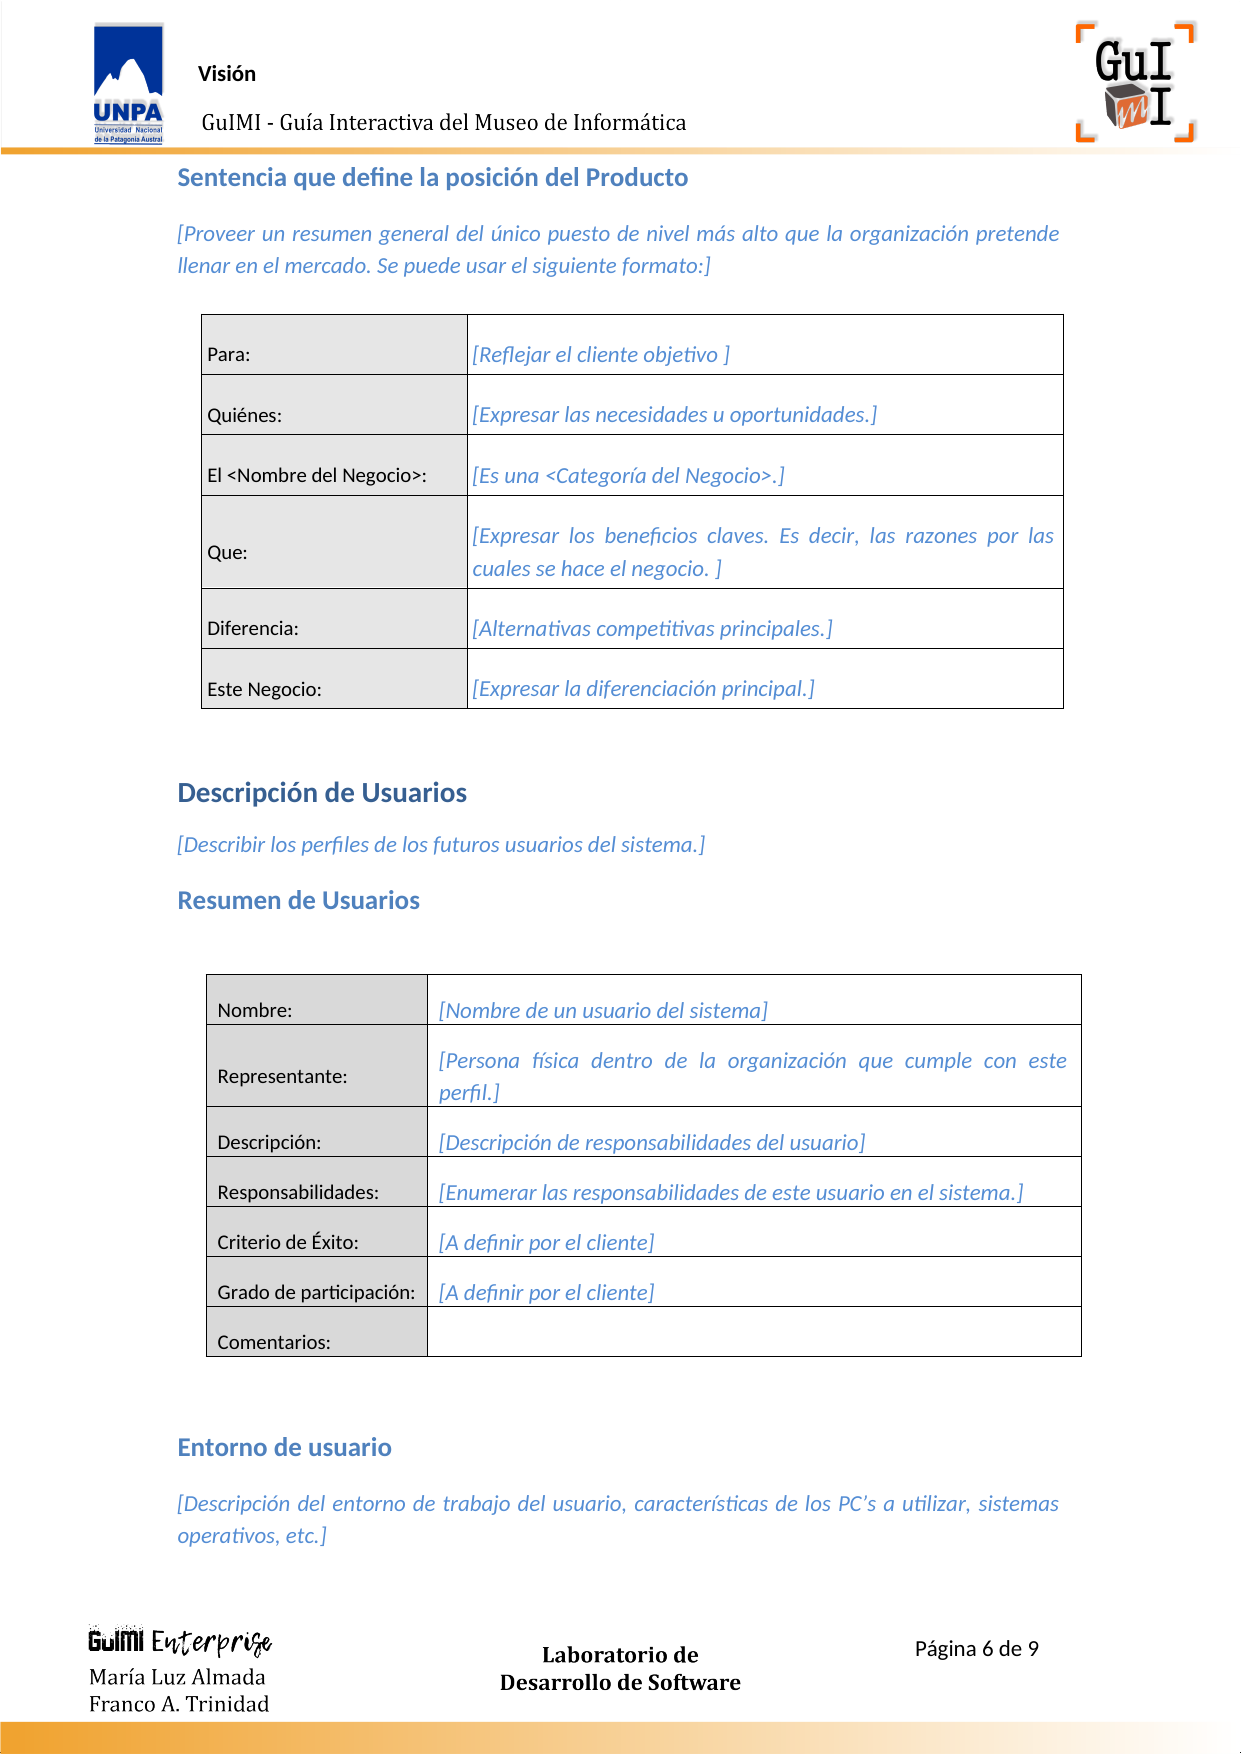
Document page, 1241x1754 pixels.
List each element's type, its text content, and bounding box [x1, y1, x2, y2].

text [Descripción del entorno de trabajo del usuario, características de los PC’s a utilizar, sistemas operativos, etc.] [177, 1489, 1063, 1549]
table_cell [Expresar los beneficios claves. Es decir, las razones por las cuales se hace el negocio. ] [468, 496, 1063, 587]
table_header [Reflejar el cliente objetivo ] [468, 315, 1063, 374]
table_cell [Persona física dentro de la organización que cumple con este perfil.] [428, 1025, 1081, 1106]
table_header [Nombre de un usuario del sistema] [428, 975, 1081, 1024]
table_cell [Enumerar las responsabilidades de este usuario en el sistema.] [428, 1157, 1081, 1206]
table_cell Descripción: [207, 1107, 427, 1156]
table_cell [Alternativas competitivas principales.] [468, 589, 1063, 648]
table_cell Este Negocio: [202, 649, 467, 708]
picture [0, 1613, 1241, 1754]
table_cell Responsabilidades: [207, 1157, 427, 1206]
subtitle Sentencia que define la posición del Producto [177, 160, 1063, 193]
table_cell Representante: [207, 1025, 427, 1106]
subtitle Entorno de usuario [177, 1431, 1063, 1464]
table_cell [Es una <Categoría del Negocio>.] [468, 435, 1063, 495]
table_cell Que: [202, 496, 467, 587]
table_cell [428, 1307, 1081, 1356]
text [Proveer un resumen general del único puesto de nivel más alto que la organización pretende llenar en el mercado. Se puede usar el siguiente formato:] [177, 219, 1063, 279]
table_cell Grado de participación: [207, 1257, 427, 1306]
text [Describir los perfiles de los futuros usuarios del sistema.] [177, 830, 1063, 858]
subtitle Descripción de Usuarios [177, 774, 1063, 809]
table_cell El <Nombre del Negocio>: [202, 435, 467, 495]
table_cell [A definir por el cliente] [428, 1257, 1081, 1306]
table_cell [Expresar la diferenciación principal.] [468, 649, 1063, 708]
table_cell Diferencia: [202, 589, 467, 648]
table_cell Criterio de Éxito: [207, 1207, 427, 1256]
table_header Nombre: [207, 975, 427, 1024]
table_cell [A definir por el cliente] [428, 1207, 1081, 1256]
table_cell Comentarios: [207, 1307, 427, 1356]
table_cell [Descripción de responsabilidades del usuario] [428, 1107, 1081, 1156]
table_cell [Expresar las necesidades u oportunidades.] [468, 375, 1063, 434]
subtitle Resumen de Usuarios [177, 883, 1063, 916]
table_header Para: [202, 315, 467, 374]
picture [0, 0, 1241, 155]
table_cell Quiénes: [202, 375, 467, 434]
